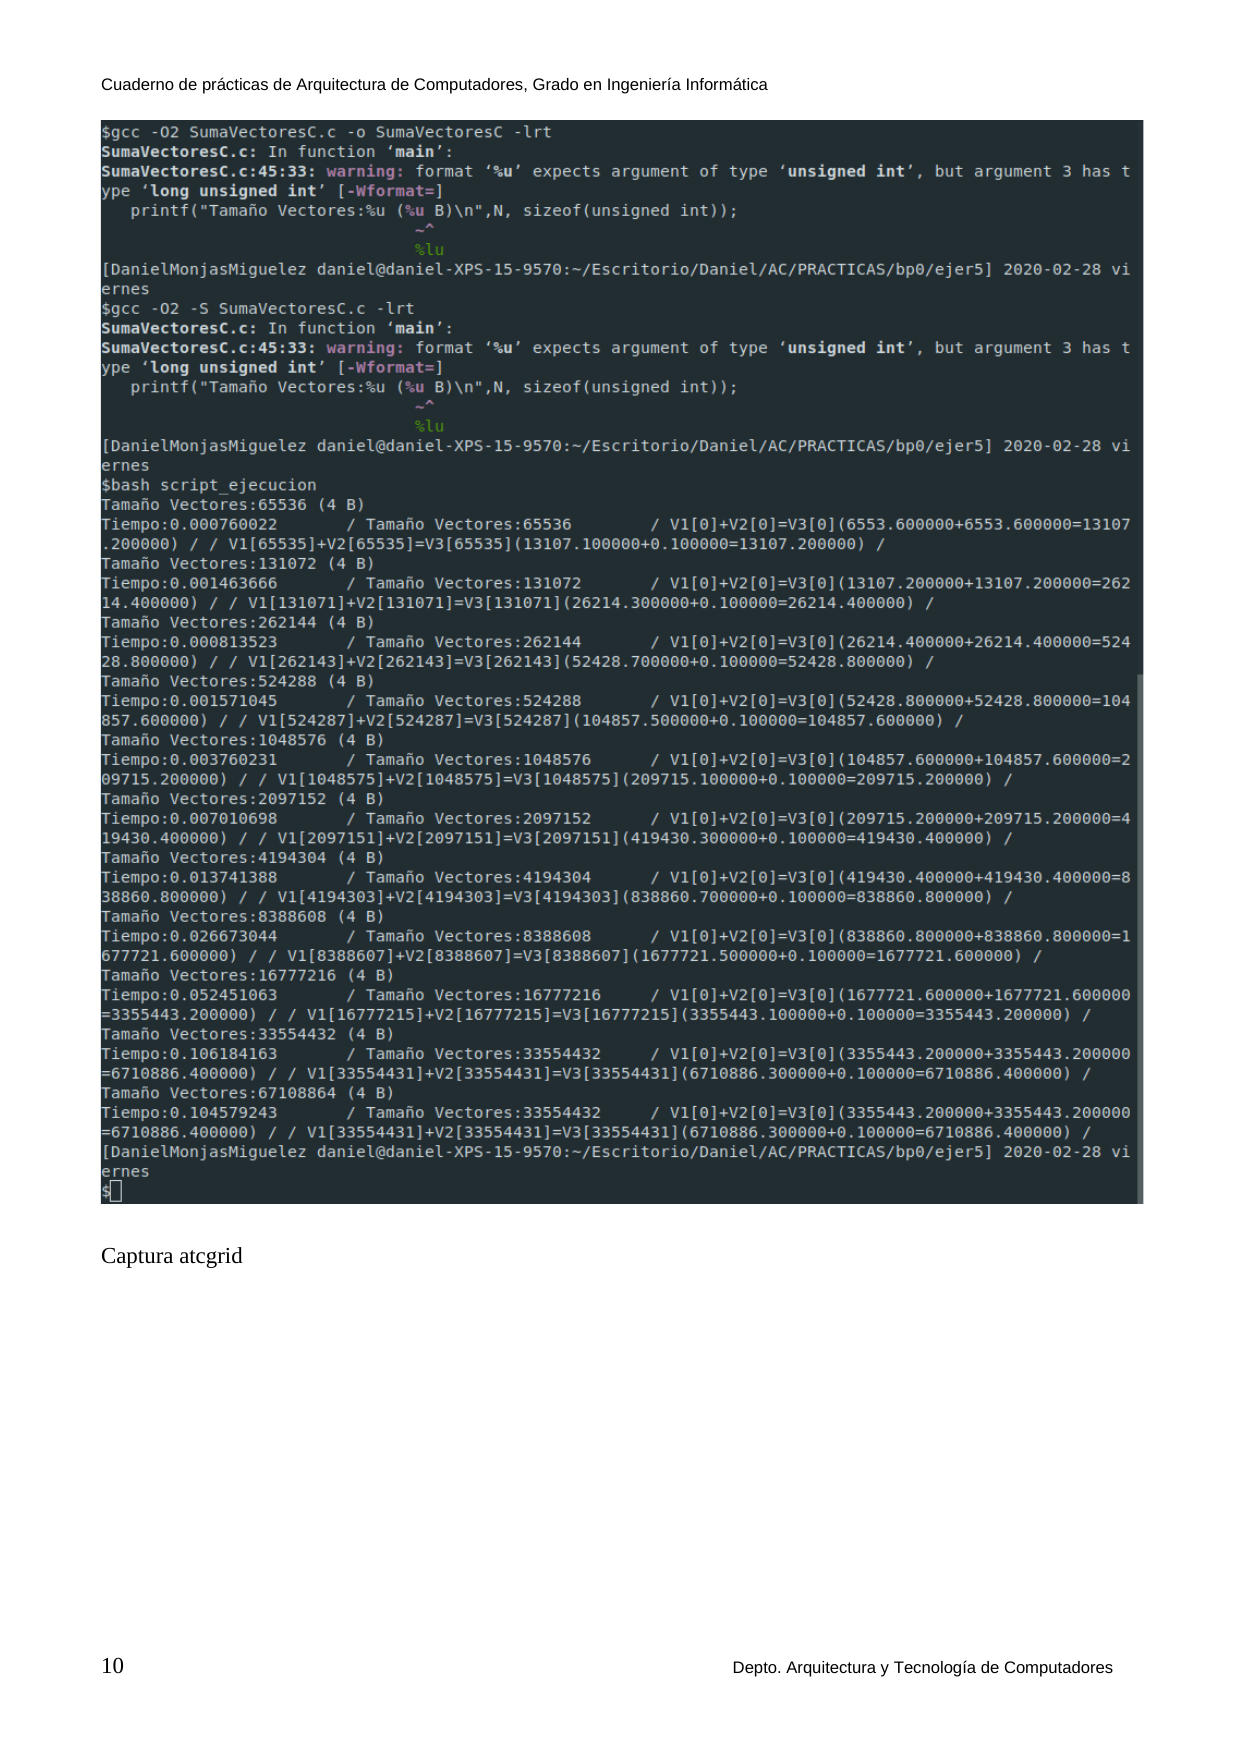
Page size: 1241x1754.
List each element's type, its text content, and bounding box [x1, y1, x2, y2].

list Captura atcgrid [101, 1242, 1143, 1268]
picture [100, 120, 1144, 1204]
